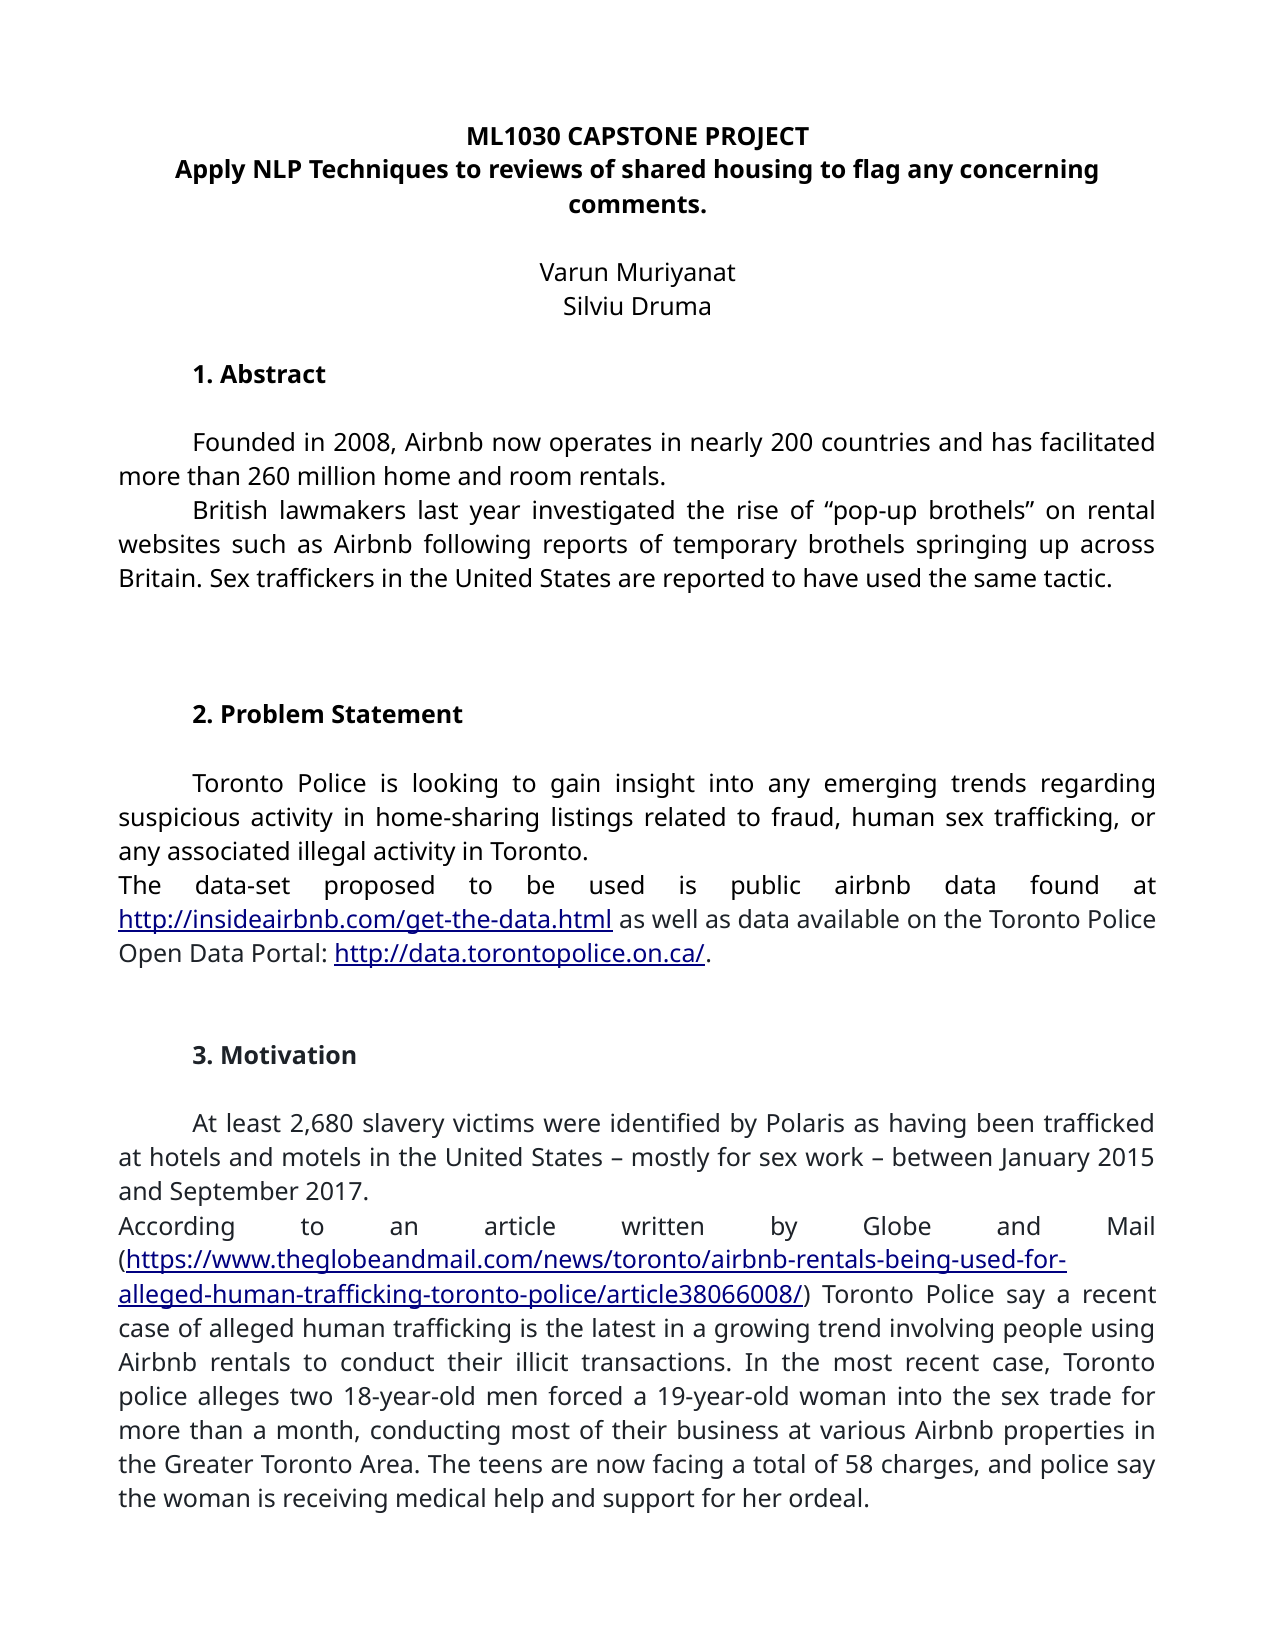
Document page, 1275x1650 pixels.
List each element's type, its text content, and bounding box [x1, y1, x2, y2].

text 2. Problem Statement [118, 697, 1157, 731]
text Silviu Druma [118, 288, 1157, 322]
text Varun Muriyanat [118, 254, 1157, 288]
text Toronto Police is looking to gain insight into any emerging trends regarding suspicious activity in home-sharing listings related to fraud, human sex trafficking, or any associated illegal activity in Toronto. [118, 765, 1157, 867]
text According to an article written by Globe and Mail (https://www.theglobeandmail.com/news/toronto/airbnb-rentals-being-used-for-alleged-human-trafficking-toronto-police/article38066008/) Toronto Police say a recent case of alleged human trafficking is the latest in a growing trend involving people using Airbnb rentals to conduct their illicit transactions. In the most recent case, Toronto police alleges two 18-year-old men forced a 19-year-old woman into the sex trade for more than a month, conducting most of their business at various Airbnb properties in the Greater Toronto Area. The teens are now facing a total of 58 charges, and police say the woman is receiving medical help and support for her ordeal. [118, 1208, 1157, 1515]
text Apply NLP Techniques to reviews of shared housing to flag any concerning comments. [118, 152, 1157, 220]
text British lawmakers last year investigated the rise of “pop-up brothels” on rental websites such as Airbnb following reports of temporary brothels springing up across Britain. Sex traffickers in the United States are reported to have used the same tactic. [118, 493, 1157, 595]
text 3. Motivation [118, 1038, 1157, 1072]
text 1. Abstract [118, 357, 1157, 391]
text The data-set proposed to be used is public airbnb data found at http://insideairbnb.com/get-the-data.html as well as data available on the Toronto Police Open Data Portal: http://data.torontopolice.on.ca/. [118, 867, 1157, 970]
text At least 2,680 slavery victims were identified by Polaris as having been trafficked at hotels and motels in the United States – mostly for sex work – between January 2015 and September 2017. [118, 1106, 1157, 1208]
text ML1030 CAPSTONE PROJECT [118, 118, 1157, 152]
text Founded in 2008, Airbnb now operates in nearly 200 countries and has facilitated more than 260 million home and room rentals. [118, 425, 1157, 493]
